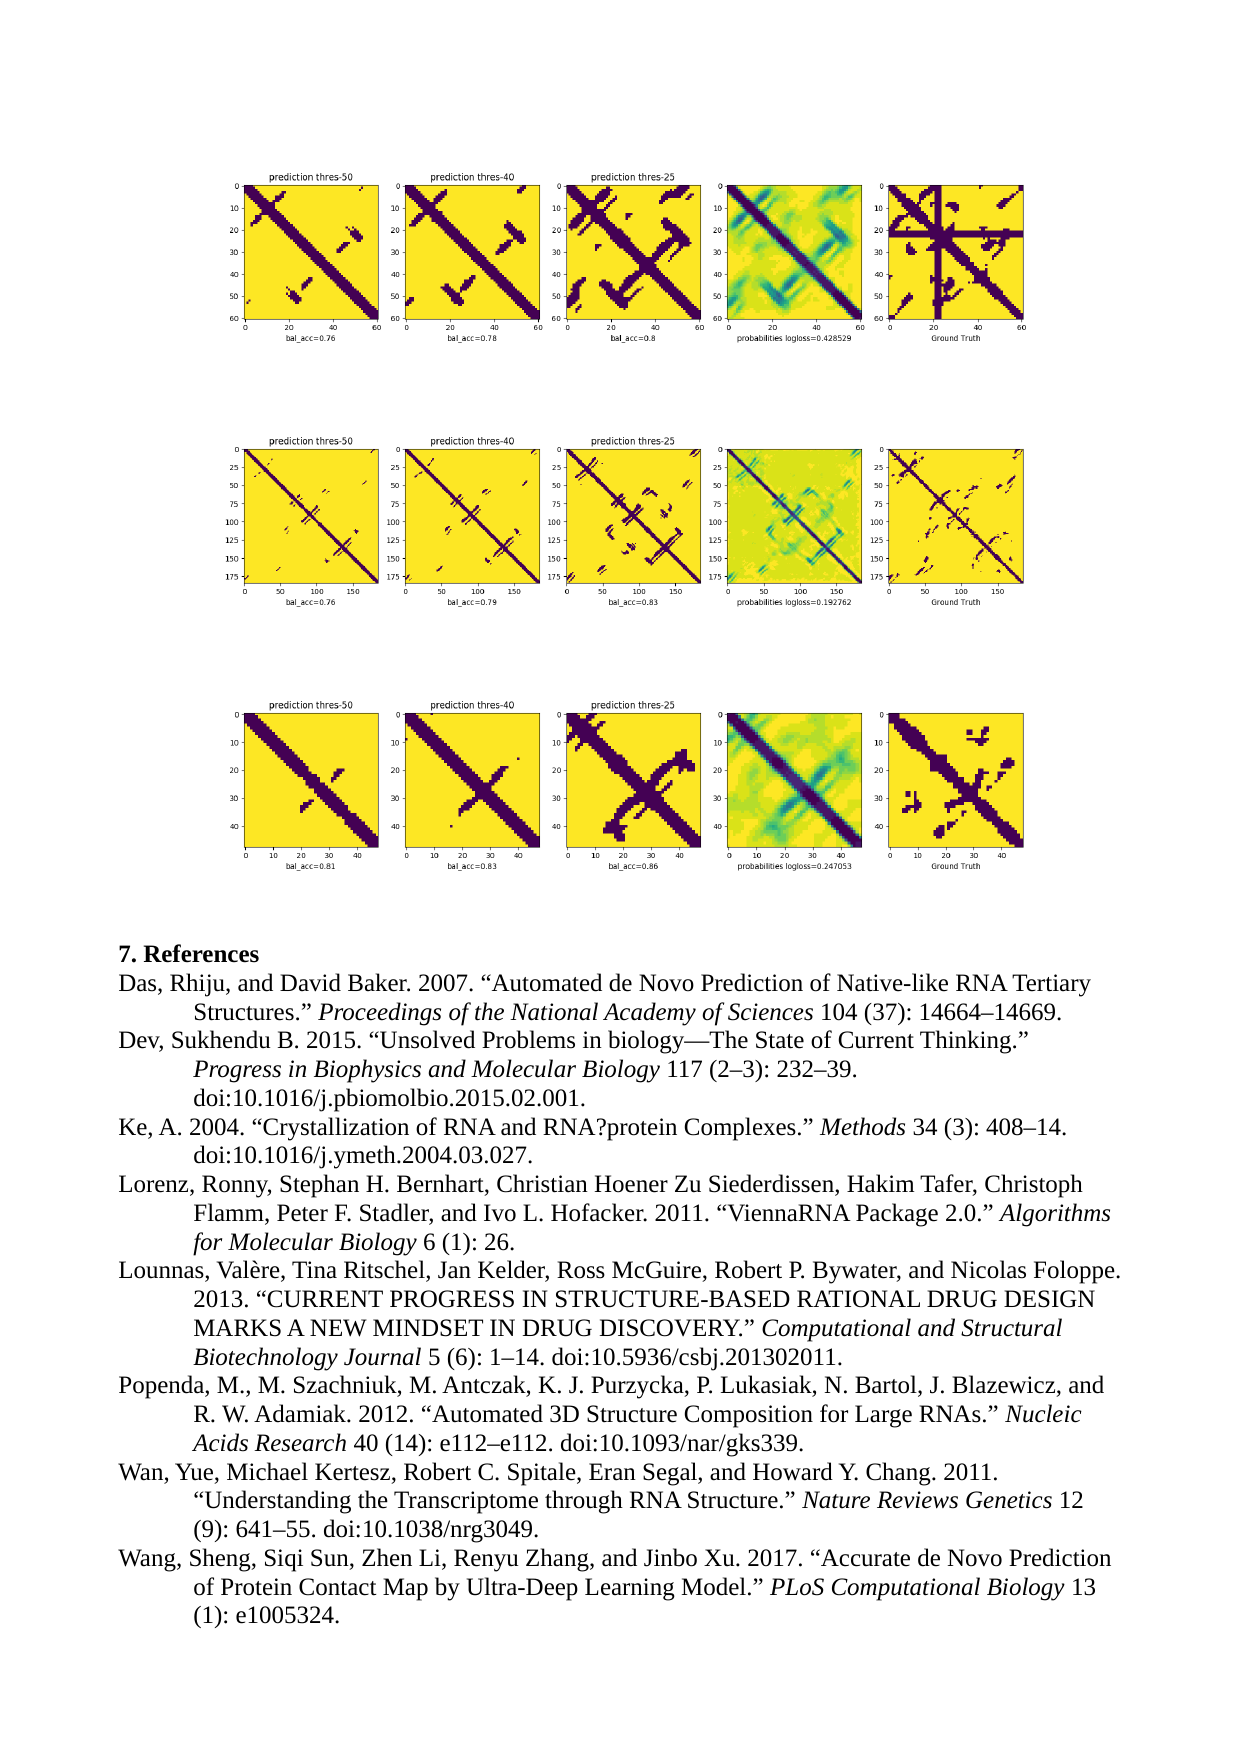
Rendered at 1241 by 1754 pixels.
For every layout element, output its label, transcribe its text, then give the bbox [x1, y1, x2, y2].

text Dev, Sukhendu B. 2015. “Unsolved Problems in biology—The State of Current Thinking.” Progress in Biophysics and Molecular Biology 117 (2–3): 232–39. doi:10.1016/j.pbiomolbio.2015.02.001. [118, 1026, 1122, 1112]
text Ke, A. 2004. “Crystallization of RNA and RNA?protein Complexes.” Methods 34 (3): 408–14. doi:10.1016/j.ymeth.2004.03.027. [118, 1112, 1122, 1169]
text Popenda, M., M. Szachniuk, M. Antczak, K. J. Purzycka, P. Lukasiak, N. Bartol, J. Blazewicz, and R. W. Adamiak. 2012. “Automated 3D Structure Composition for Large RNAs.” Nucleic Acids Research 40 (14): e112–e112. doi:10.1093/nar/gks339. [118, 1371, 1122, 1457]
text Lounnas, Valère, Tina Ritschel, Jan Kelder, Ross McGuire, Robert P. Bywater, and Nicolas Foloppe. 2013. “CURRENT PROGRESS IN STRUCTURE-BASED RATIONAL DRUG DESIGN MARKS A NEW MINDSET IN DRUG DISCOVERY.” Computational and Structural Biotechnology Journal 5 (6): 1–14. doi:10.5936/csbj.201302011. [118, 1256, 1122, 1371]
text Wang, Sheng, Siqi Sun, Zhen Li, Renyu Zhang, and Jinbo Xu. 2017. “Accurate de Novo Prediction of Protein Contact Map by Ultra-Deep Learning Model.” PLoS Computational Biology 13 (1): e1005324. [118, 1543, 1122, 1629]
text Lorenz, Ronny, Stephan H. Bernhart, Christian Hoener Zu Siederdissen, Hakim Tafer, Christoph Flamm, Peter F. Stadler, and Ivo L. Hofacker. 2011. “ViennaRNA Package 2.0.” Algorithms for Molecular Biology 6 (1): 26. [118, 1169, 1122, 1256]
text Das, Rhiju, and David Baker. 2007. “Automated de Novo Prediction of Native-like RNA Tertiary Structures.” Proceedings of the National Academy of Sciences 104 (37): 14664–14669. [118, 968, 1122, 1026]
picture [118, 118, 1123, 911]
text 7. References [118, 939, 1122, 968]
text Wan, Yue, Michael Kertesz, Robert C. Spitale, Eran Segal, and Howard Y. Chang. 2011. “Understanding the Transcriptome through RNA Structure.” Nature Reviews Genetics 12 (9): 641–55. doi:10.1038/nrg3049. [118, 1457, 1122, 1543]
